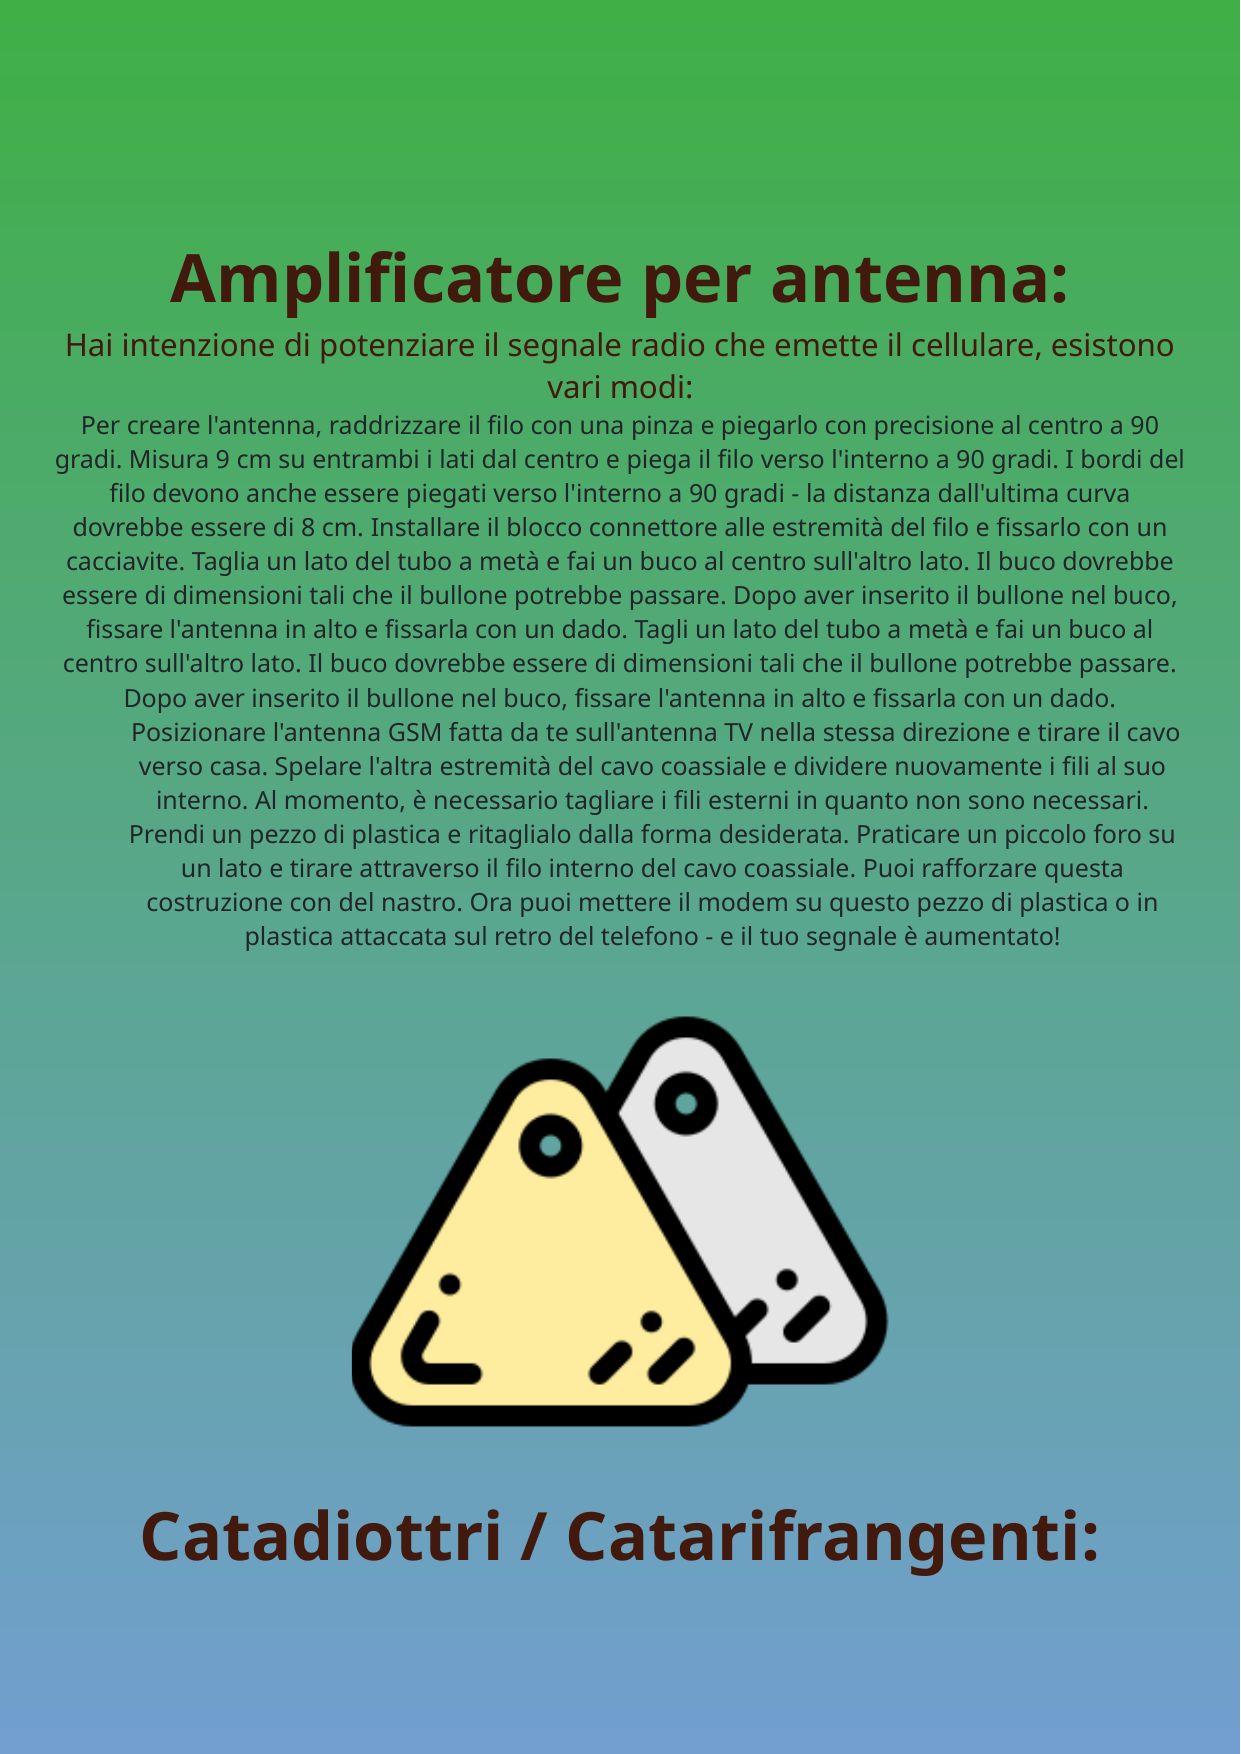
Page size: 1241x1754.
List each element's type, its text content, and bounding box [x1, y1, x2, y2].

text Posizionare l'antenna GSM fatta da te sull'antenna TV nella stessa direzione e tirare il cavo verso casa. Spelare l'altra estremità del cavo coassiale e dividere nuovamente i fili al suo interno. Al momento, è necessario tagliare i fili esterni in quanto non sono necessari. Prendi un pezzo di plastica e ritaglialo dalla forma desiderata. Praticare un piccolo foro su un lato e tirare attraverso il filo interno del cavo coassiale. Puoi rafforzare questa costruzione con del nastro. Ora puoi mettere il modem su questo pezzo di plastica o in plastica attaccata sul retro del telefono - e il tuo segnale è aumentato! [118, 714, 1187, 953]
picture [351, 952, 889, 1490]
text Amplificatore per antenna: [53, 232, 1187, 322]
text Catadiottri / Catarifrangenti: [53, 1043, 1187, 1580]
text Per creare l'antenna, raddrizzare il filo con una pinza e piegarlo con precisione al centro a 90 gradi. Misura 9 cm su entrambi i lati dal centro e piega il filo verso l'interno a 90 gradi. I bordi del filo devono anche essere piegati verso l'interno a 90 gradi - la distanza dall'ultima curva dovrebbe essere di 8 cm. Installare il blocco connettore alle estremità del filo e fissarlo con un cacciavite. Taglia un lato del tubo a metà e fai un buco al centro sull'altro lato. Il buco dovrebbe essere di dimensioni tali che il bullone potrebbe passare. Dopo aver inserito il bullone nel buco, fissare l'antenna in alto e fissarla con un dado. Tagli un lato del tubo a metà e fai un buco al centro sull'altro lato. Il buco dovrebbe essere di dimensioni tali che il bullone potrebbe passare. Dopo aver inserito il bullone nel buco, fissare l'antenna in alto e fissarla con un dado. [53, 408, 1187, 714]
text Hai intenzione di potenziare il segnale radio che emette il cellulare, esistono vari modi: [53, 322, 1187, 408]
